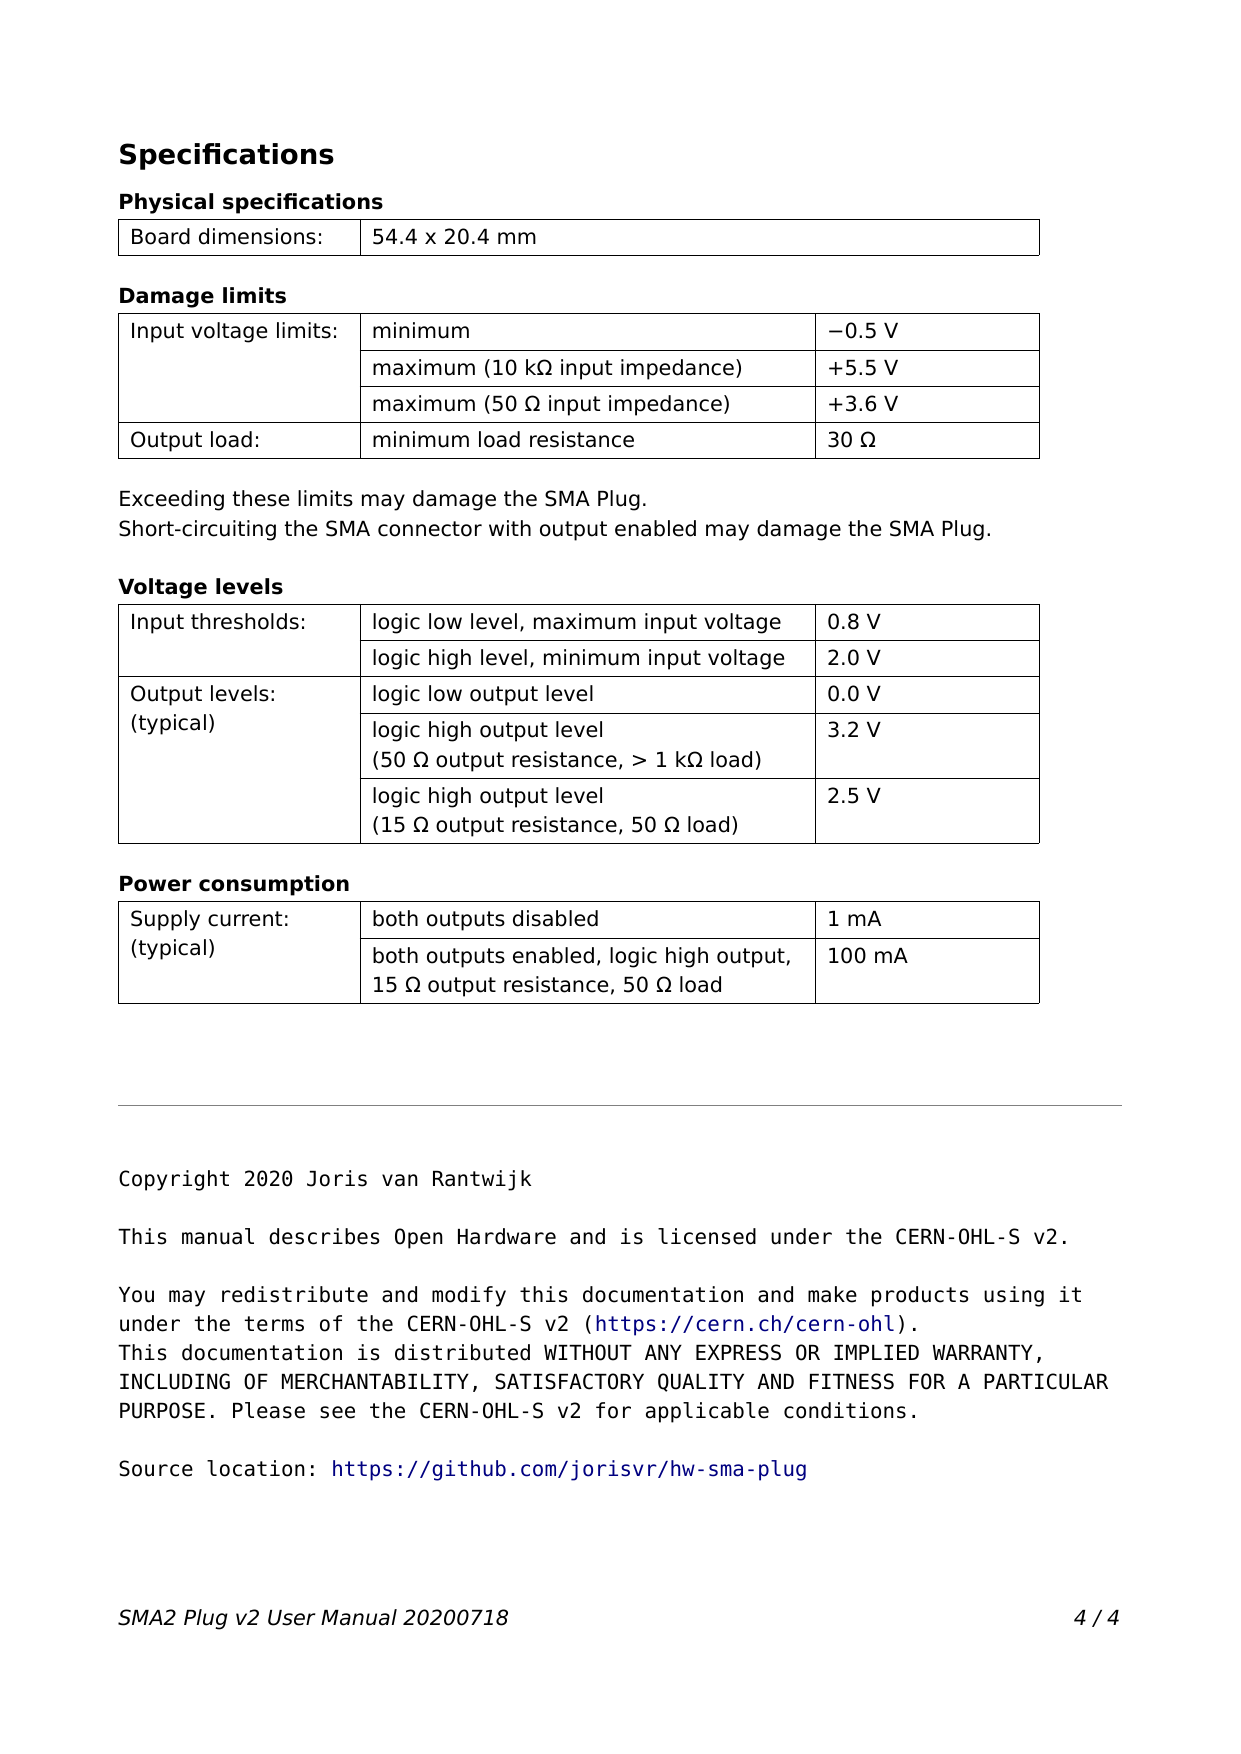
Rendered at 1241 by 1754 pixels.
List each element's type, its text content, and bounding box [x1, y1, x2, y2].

table_cell logic high output level (15 Ω output resistance, 50 Ω load) [361, 779, 815, 843]
text Short-circuiting the SMA connector with output enabled may damage the SMA Plug. [118, 517, 1122, 541]
table_cell Output levels: (typical) [119, 677, 360, 843]
table_header logic low level, maximum input voltage [361, 605, 815, 640]
table_header 1 mA [816, 902, 1039, 938]
table_header 0.8 V [816, 605, 1039, 640]
text Damage limits [118, 284, 1122, 308]
table_cell 100 mA [816, 939, 1039, 1003]
text Voltage levels [118, 575, 1122, 599]
table_cell 2.0 V [816, 641, 1039, 676]
table_cell minimum load resistance [361, 423, 815, 458]
table_header minimum [361, 314, 815, 349]
table_cell 0.0 V [816, 677, 1039, 712]
text Source location: https://github.com/jorisvr/hw-sma-plug [118, 1457, 1122, 1481]
text Copyright 2020 Joris van Rantwijk [118, 1167, 1122, 1191]
table_cell Output load: [119, 423, 360, 458]
text This manual describes Open Hardware and is licensed under the CERN-OHL-S v2. [118, 1225, 1122, 1249]
table_header −0.5 V [816, 314, 1039, 349]
table_cell maximum (10 kΩ input impedance) [361, 351, 815, 386]
table_header Input thresholds: [119, 605, 360, 676]
text Power consumption [118, 872, 1122, 897]
table_cell 2.5 V [816, 779, 1039, 843]
table_cell 3.2 V [816, 714, 1039, 778]
table_header 54.4 x 20.4 mm [361, 220, 1039, 255]
table_cell +3.6 V [816, 387, 1039, 422]
subtitle Specifications [118, 139, 1122, 171]
table_header Input voltage limits: [119, 314, 360, 422]
text This documentation is distributed WITHOUT ANY EXPRESS OR IMPLIED WARRANTY, INCLUDING OF MERCHANTABILITY, SATISFACTORY QUALITY AND FITNESS FOR A PARTICULAR PURPOSE. Please see the CERN-OHL-S v2 for applicable conditions. [118, 1341, 1122, 1423]
table_cell logic high level, minimum input voltage [361, 641, 815, 676]
text You may redistribute and modify this documentation and make products using it under the terms of the CERN-OHL-S v2 (https://cern.ch/cern-ohl). [118, 1283, 1122, 1336]
table_header Supply current: (typical) [119, 902, 360, 1003]
table_cell maximum (50 Ω input impedance) [361, 387, 815, 422]
table_cell logic low output level [361, 677, 815, 712]
table_cell +5.5 V [816, 351, 1039, 386]
table_cell logic high output level (50 Ω output resistance, > 1 kΩ load) [361, 714, 815, 778]
table_header Board dimensions: [119, 220, 360, 255]
table_cell 30 Ω [816, 423, 1039, 458]
text Exceeding these limits may damage the SMA Plug. [118, 487, 1122, 512]
text Physical specifications [118, 190, 1122, 214]
table_cell both outputs enabled, logic high output, 15 Ω output resistance, 50 Ω load [361, 939, 815, 1003]
table_header both outputs disabled [361, 902, 815, 938]
